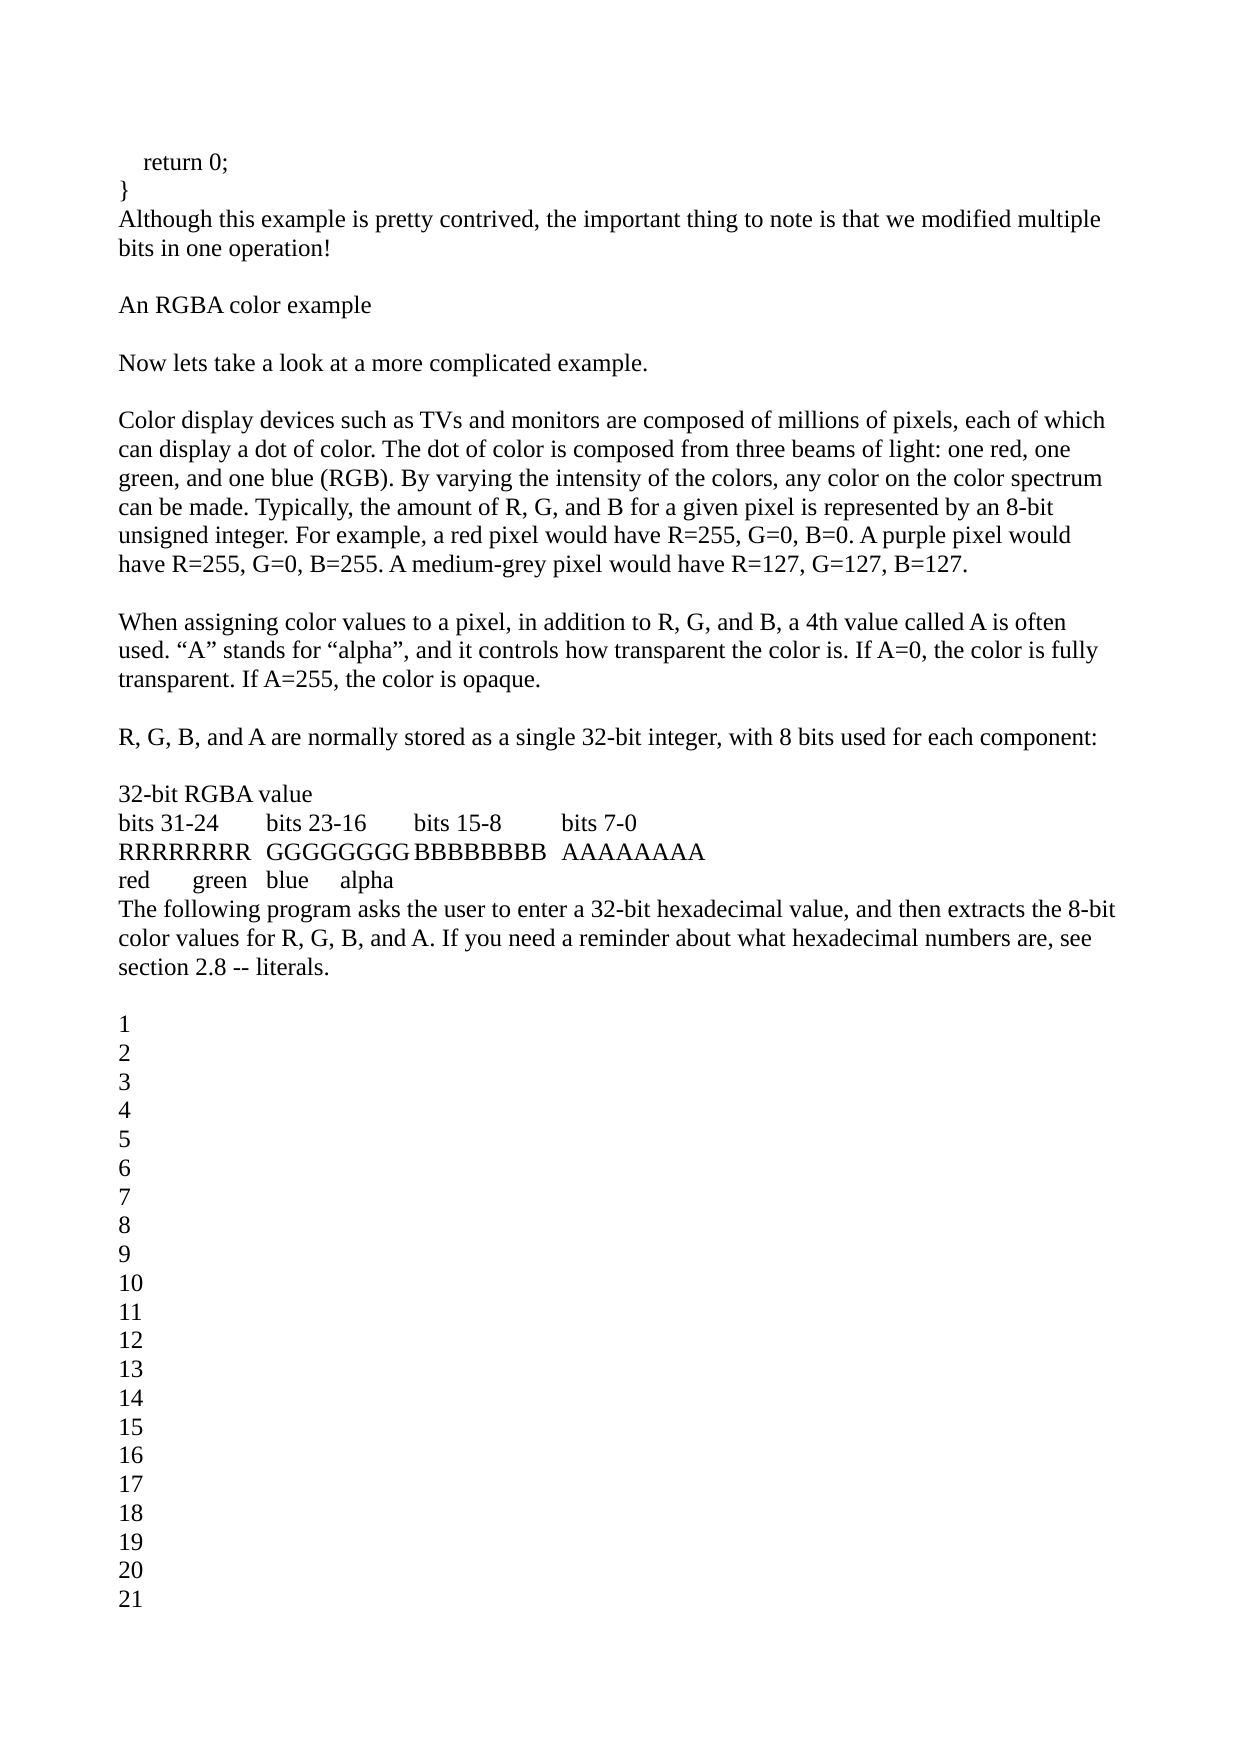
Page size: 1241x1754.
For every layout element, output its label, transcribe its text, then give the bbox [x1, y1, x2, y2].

text 14 [118, 1383, 1122, 1412]
text 5 [118, 1124, 1122, 1153]
text An RGBA color example [118, 291, 1122, 319]
text return 0; [118, 147, 1122, 176]
text 2 [118, 1038, 1122, 1067]
text 8 [118, 1211, 1122, 1239]
text When assigning color values to a pixel, in addition to R, G, and B, a 4th value called A is often used. “A” stands for “alpha”, and it controls how transparent the color is. If A=0, the color is fully transparent. If A=255, the color is opaque. [118, 607, 1122, 693]
text red green blue alpha [118, 866, 1122, 894]
text The following program asks the user to enter a 32-bit hexadecimal value, and then extracts the 8-bit color values for R, G, B, and A. If you need a reminder about what hexadecimal numbers are, see section 2.8 -- literals. [118, 894, 1122, 981]
text RRRRRRRR GGGGGGGG BBBBBBBB AAAAAAAA [118, 837, 1122, 866]
text 32-bit RGBA value [118, 779, 1122, 808]
text } [118, 176, 1122, 204]
text 3 [118, 1067, 1122, 1096]
text 15 [118, 1412, 1122, 1441]
text 12 [118, 1326, 1122, 1354]
text 1 [118, 1009, 1122, 1038]
text Although this example is pretty contrived, the important thing to note is that we modified multiple bits in one operation! [118, 204, 1122, 262]
text bits 31-24 bits 23-16 bits 15-8 bits 7-0 [118, 808, 1122, 837]
text 10 [118, 1268, 1122, 1297]
text 13 [118, 1354, 1122, 1383]
text 4 [118, 1096, 1122, 1124]
text 18 [118, 1498, 1122, 1527]
text 19 [118, 1527, 1122, 1556]
text R, G, B, and A are normally stored as a single 32-bit integer, with 8 bits used for each component: [118, 722, 1122, 751]
text Now lets take a look at a more complicated example. [118, 348, 1122, 377]
text 9 [118, 1239, 1122, 1268]
text 21 [118, 1584, 1122, 1613]
text 16 [118, 1441, 1122, 1469]
text Color display devices such as TVs and monitors are composed of millions of pixels, each of which can display a dot of color. The dot of color is composed from three beams of light: one red, one green, and one blue (RGB). By varying the intensity of the colors, any color on the color spectrum can be made. Typically, the amount of R, G, and B for a given pixel is represented by an 8-bit unsigned integer. For example, a red pixel would have R=255, G=0, B=0. A purple pixel would have R=255, G=0, B=255. A medium-grey pixel would have R=127, G=127, B=127. [118, 406, 1122, 578]
text 11 [118, 1297, 1122, 1326]
text 17 [118, 1469, 1122, 1498]
text 6 [118, 1153, 1122, 1182]
text 7 [118, 1182, 1122, 1211]
text 20 [118, 1556, 1122, 1584]
